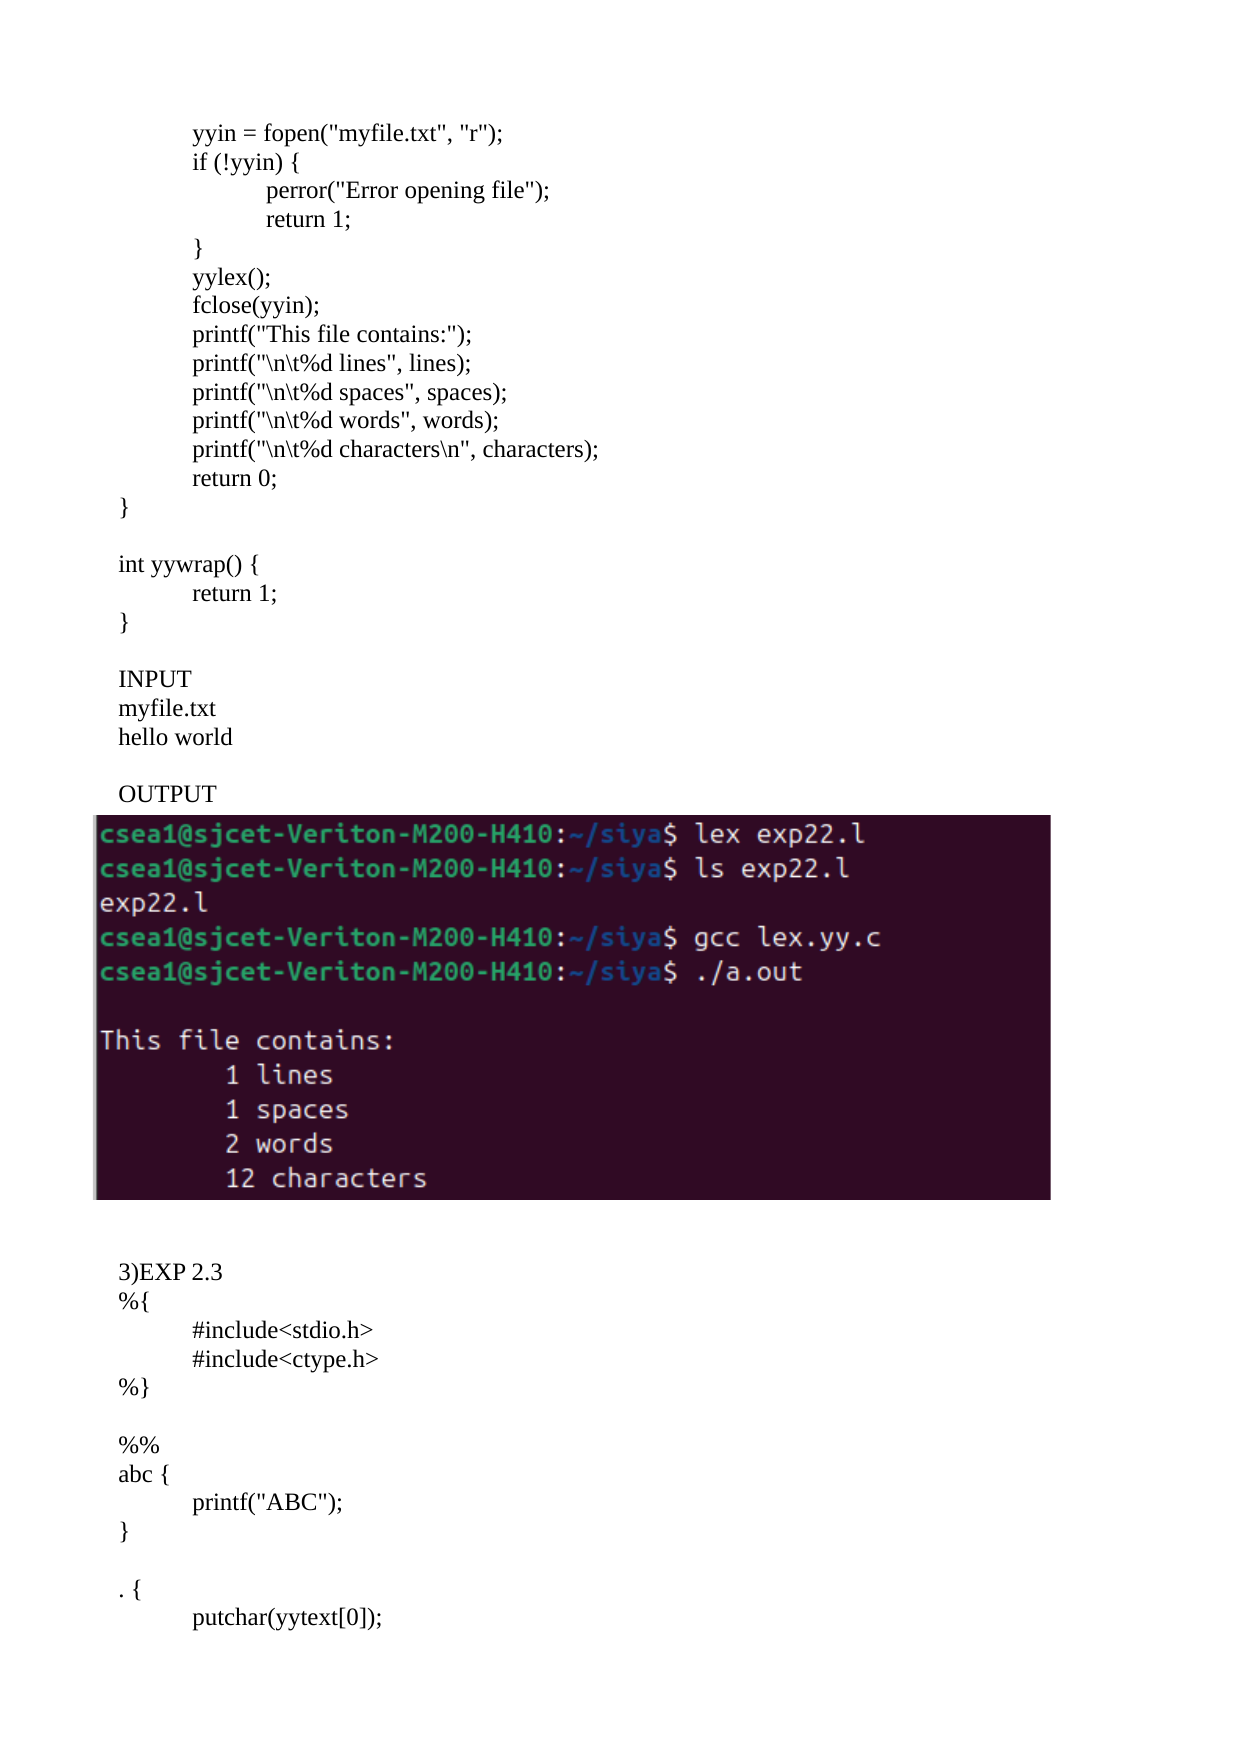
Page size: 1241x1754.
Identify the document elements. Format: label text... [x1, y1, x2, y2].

text return 0; [118, 463, 1122, 492]
text hello world [118, 722, 1122, 751]
text return 1; [118, 578, 1122, 607]
text printf("\n\t%d lines", lines); [118, 348, 1122, 377]
text %% [118, 1430, 1122, 1459]
text . { [118, 1574, 1122, 1602]
text printf("\n\t%d spaces", spaces); [118, 377, 1122, 406]
text } [118, 1516, 1122, 1545]
text OUTPUT [118, 779, 1122, 808]
text } [118, 492, 1122, 521]
text } [118, 233, 1122, 262]
text abc { [118, 1459, 1122, 1487]
text 3)EXP 2.3 [118, 1257, 1122, 1286]
text INPUT [118, 664, 1122, 693]
text myfile.txt [118, 693, 1122, 722]
text putchar(yytext[0]); [118, 1602, 1122, 1631]
text printf("\n\t%d characters\n", characters); [118, 434, 1122, 463]
text int yywrap() { [118, 549, 1122, 578]
text return 1; [118, 204, 1122, 233]
text %{ [118, 1286, 1122, 1315]
text printf("ABC"); [118, 1487, 1122, 1516]
text #include<ctype.h> [118, 1344, 1122, 1372]
text printf("This file contains:"); [118, 319, 1122, 348]
text yylex(); [118, 262, 1122, 291]
text if (!yyin) { [118, 147, 1122, 176]
text } [118, 607, 1122, 636]
text printf("\n\t%d words", words); [118, 406, 1122, 434]
text #include<stdio.h> [118, 1315, 1122, 1344]
text yyin = fopen("myfile.txt", "r"); [118, 118, 1122, 147]
picture [92, 815, 1051, 1200]
text fclose(yyin); [118, 291, 1122, 319]
text perror("Error opening file"); [118, 176, 1122, 204]
text %} [118, 1372, 1122, 1401]
